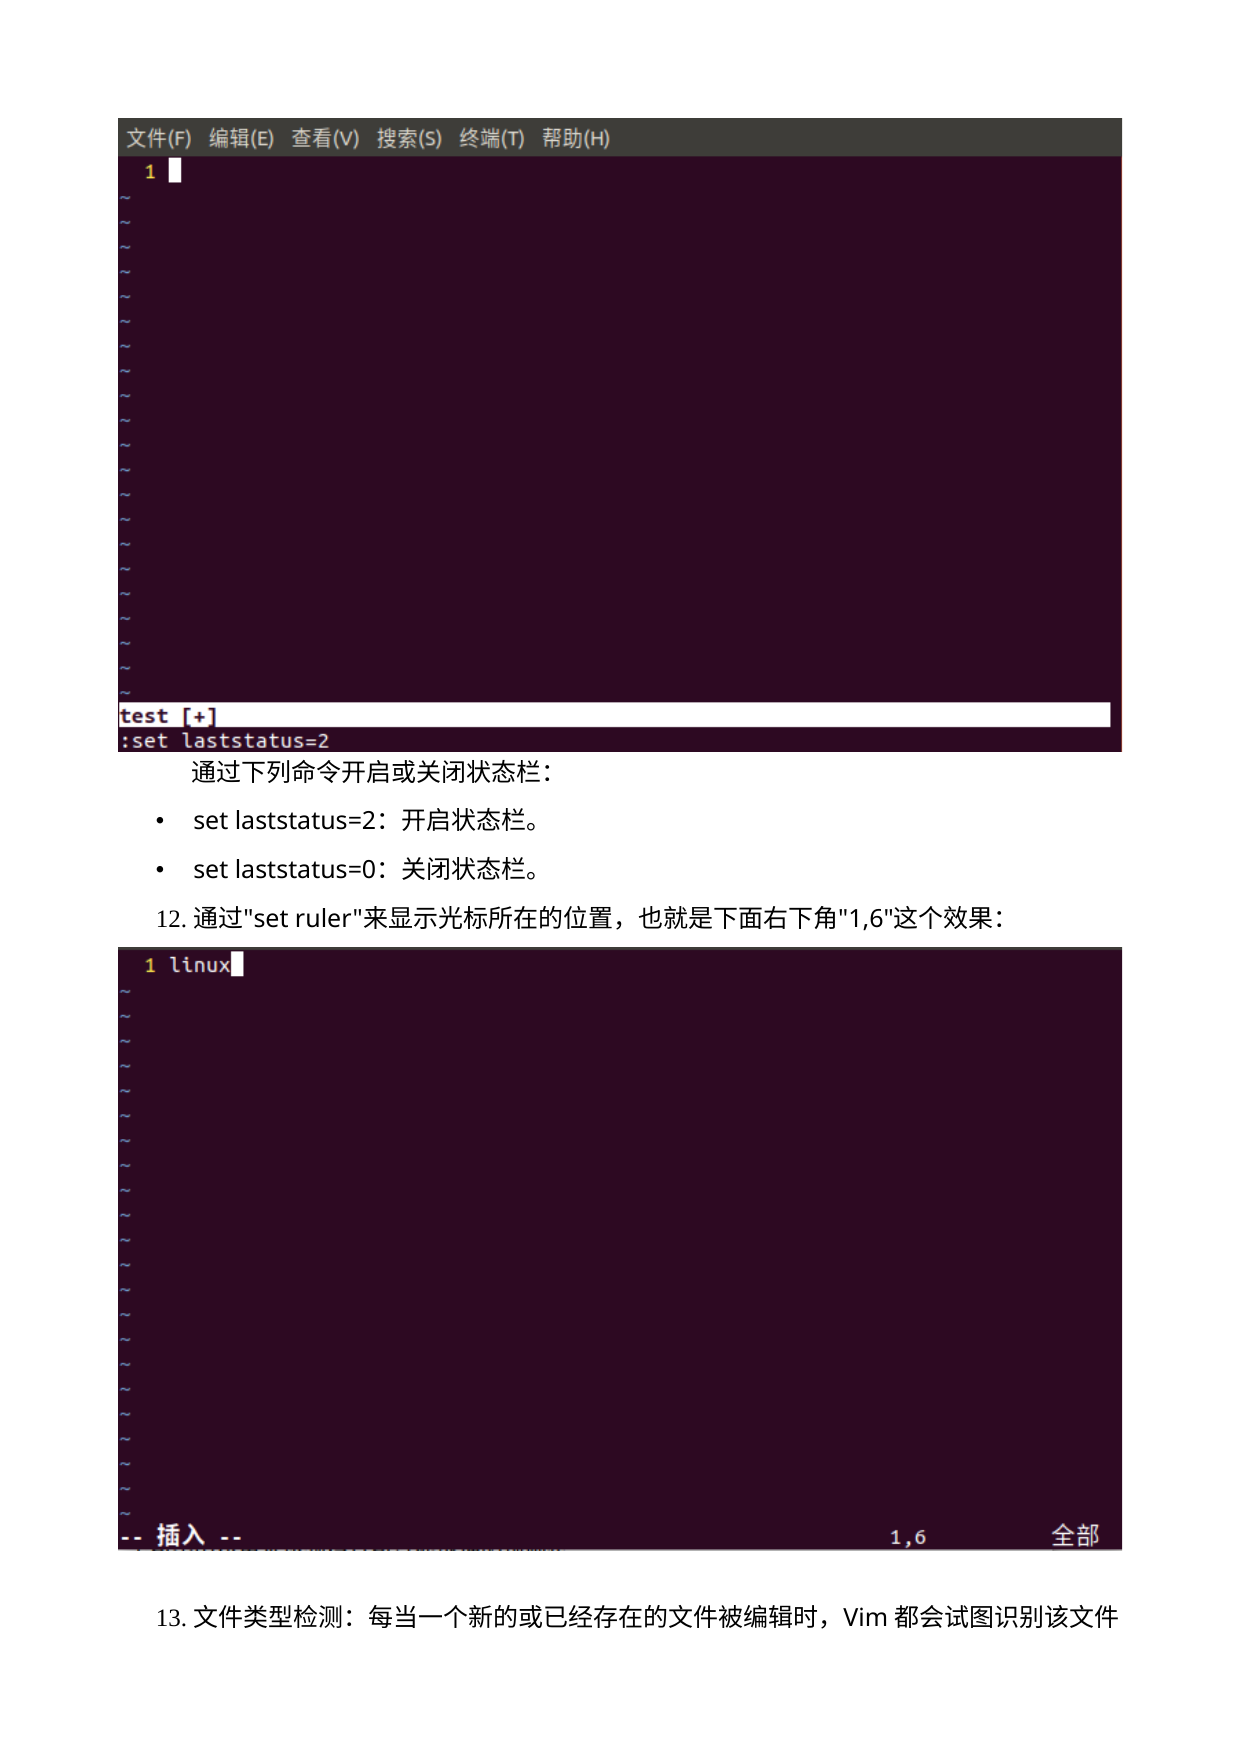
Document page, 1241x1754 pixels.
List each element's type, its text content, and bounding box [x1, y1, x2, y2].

text 通过下列命令开启或关闭状态栏： [118, 752, 1122, 788]
picture [118, 118, 1123, 752]
list set laststatus=0：关闭状态栏。 [156, 849, 1122, 886]
list 文件类型检测：每当一个新的或已经存在的文件被编辑时，Vim 都会试图识别该文件 [156, 1598, 1122, 1634]
list set laststatus=2：开启状态栏。 [156, 801, 1122, 837]
picture [118, 947, 1123, 1551]
list 通过"set ruler"来显示光标所在的位置，也就是下面右下角"1,6"这个效果： [156, 898, 1122, 934]
